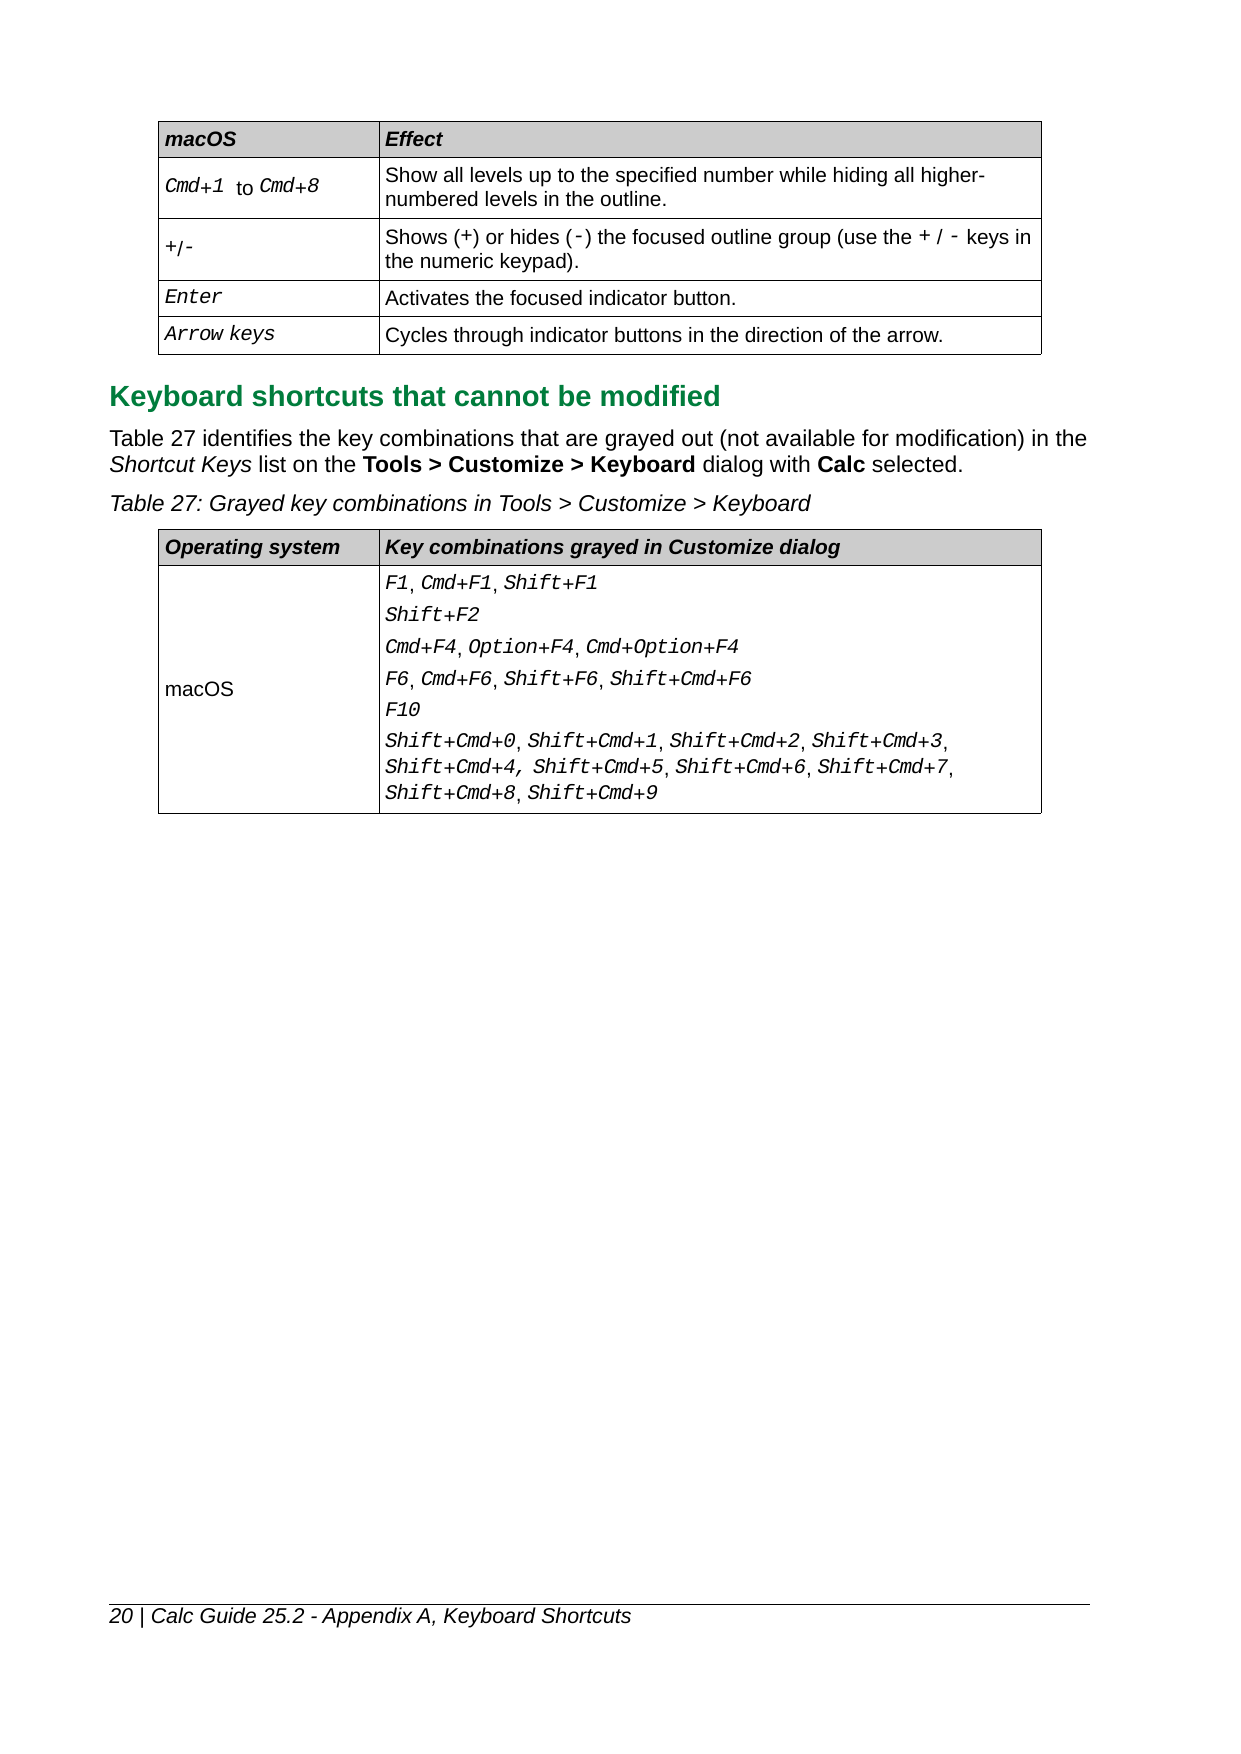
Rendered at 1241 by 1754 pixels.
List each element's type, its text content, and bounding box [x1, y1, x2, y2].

table_header Effect [380, 122, 1041, 157]
table_cell Cycles through indicator buttons in the direction of the arrow. [380, 317, 1041, 354]
table_cell Show all levels up to the specified number while hiding all higher-numbered levels in the outline. [380, 158, 1041, 217]
text Table 27 identifies the key combinations that are grayed out (not available for modification) in the Shortcut Keys list on the Tools > Customize > Keyboard dialog with Calc selected. [109, 425, 1090, 477]
table_cell Arrow keys [159, 317, 379, 354]
table_header macOS [159, 122, 379, 157]
subtitle Keyboard shortcuts that cannot be modified [109, 379, 1090, 412]
text Table 27: Grayed key combinations in Tools > Customize > Keyboard [109, 490, 1090, 516]
table_header Operating system [159, 530, 379, 565]
table_cell +/- [159, 219, 379, 279]
table_cell Activates the focused indicator button. [380, 281, 1041, 316]
table_header Key combinations grayed in Customize dialog [380, 530, 1041, 565]
table_cell Cmd+1 to Cmd+8 [159, 158, 379, 217]
table_cell F1, Cmd+F1, Shift+F1 Shift+F2 Cmd+F4, Option+F4, Cmd+Option+F4 F6, Cmd+F6, Shift+F6, Shift+Cmd+F6 F10 Shift+Cmd+0, Shift+Cmd+1, Shift+Cmd+2, Shift+Cmd+3, Shift+Cmd+4, Shift+Cmd+5, Shift+Cmd+6, Shift+Cmd+7, Shift+Cmd+8, Shift+Cmd+9 [380, 566, 1041, 813]
table_cell Shows (+) or hides (-) the focused outline group (use the + / - keys in the numeric keypad). [380, 219, 1041, 279]
table_cell macOS [159, 566, 379, 813]
table_cell Enter [159, 281, 379, 316]
